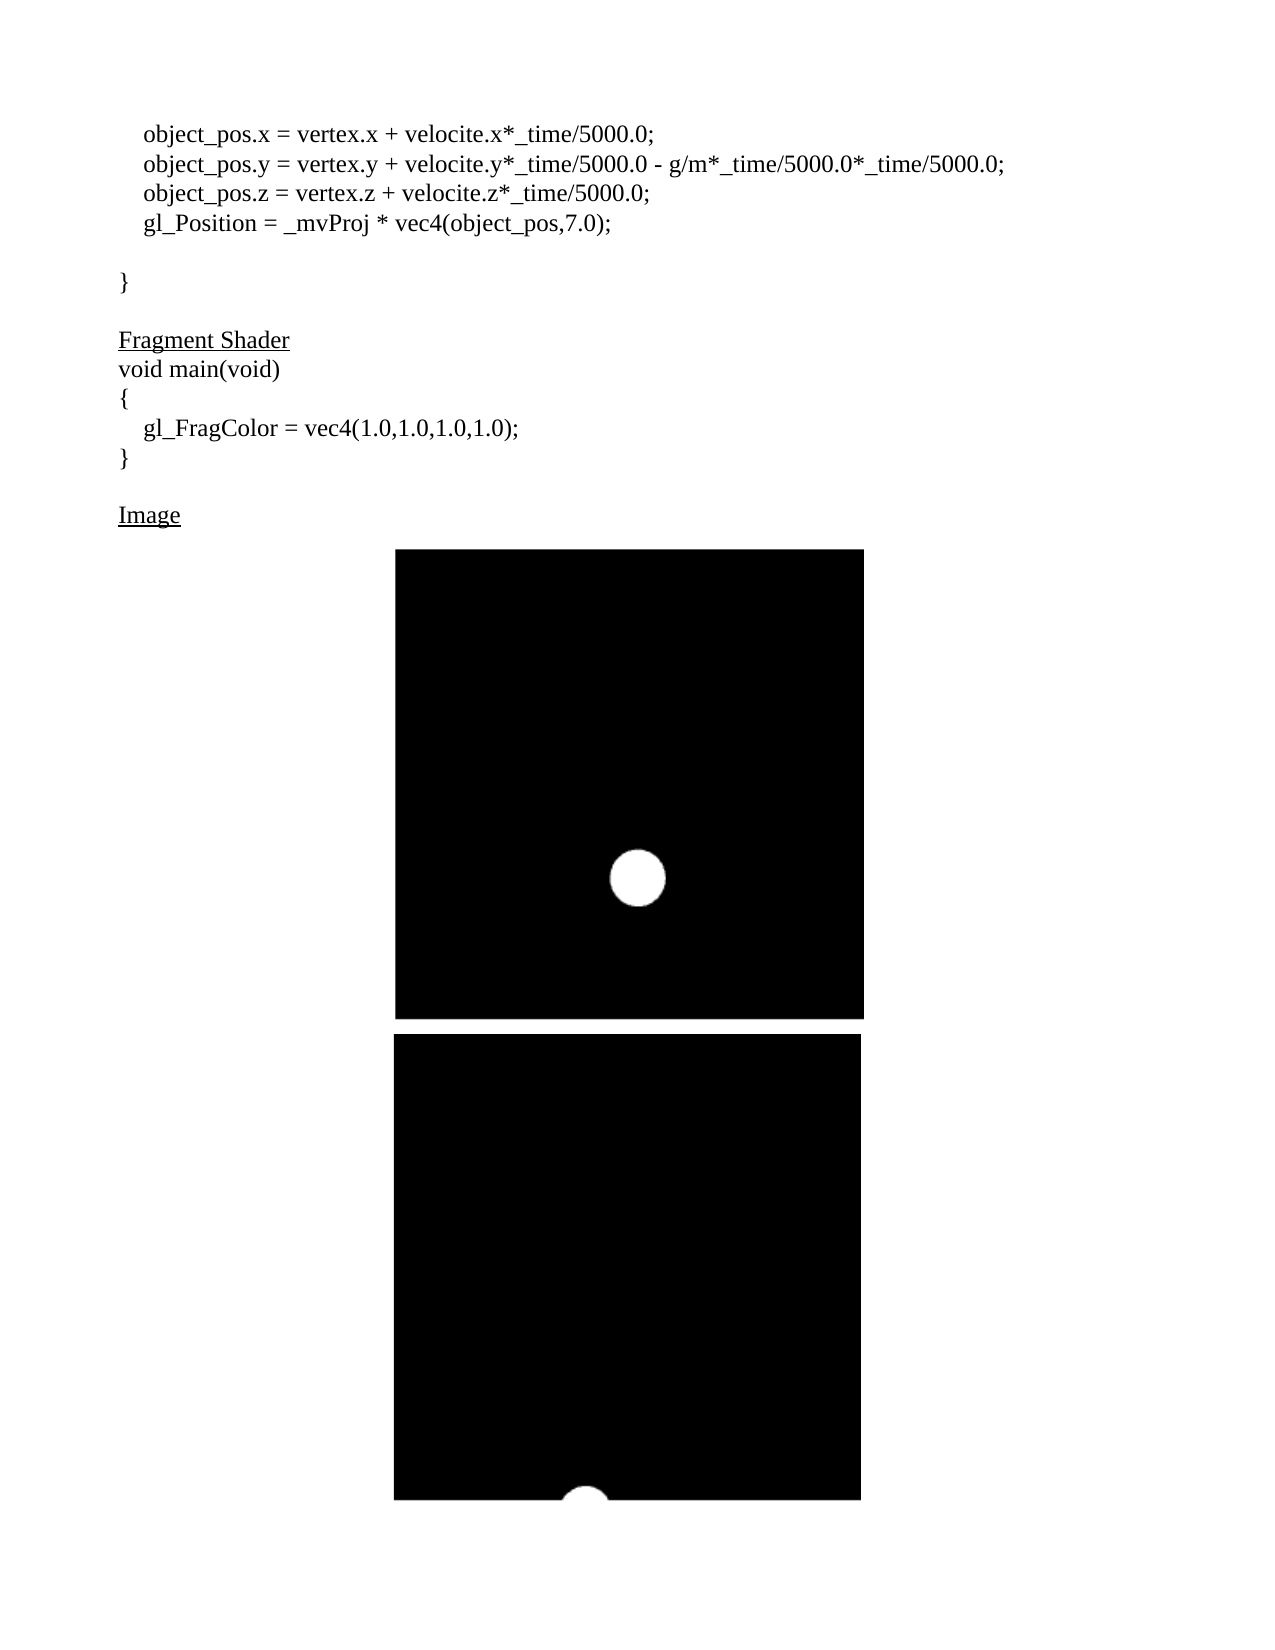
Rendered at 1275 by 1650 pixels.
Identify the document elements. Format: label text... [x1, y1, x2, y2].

text Image [118, 500, 1157, 529]
text object_pos.y = vertex.y + velocite.y*_time/5000.0 - g/m*_time/5000.0*_time/5000.0; [118, 148, 1157, 177]
text void main(void) [118, 354, 1157, 382]
text Fragment Shader [118, 325, 1157, 354]
text { [118, 382, 1157, 412]
text gl_FragColor = vec4(1.0,1.0,1.0,1.0); [118, 412, 1157, 442]
text object_pos.z = vertex.z + velocite.z*_time/5000.0; [118, 177, 1157, 207]
text object_pos.x = vertex.x + velocite.x*_time/5000.0; [118, 118, 1157, 148]
picture [393, 1034, 861, 1502]
picture [395, 549, 864, 1021]
text } [118, 267, 1157, 296]
text gl_Position = _mvProj * vec4(object_pos,7.0); [118, 207, 1157, 237]
text } [118, 442, 1157, 472]
